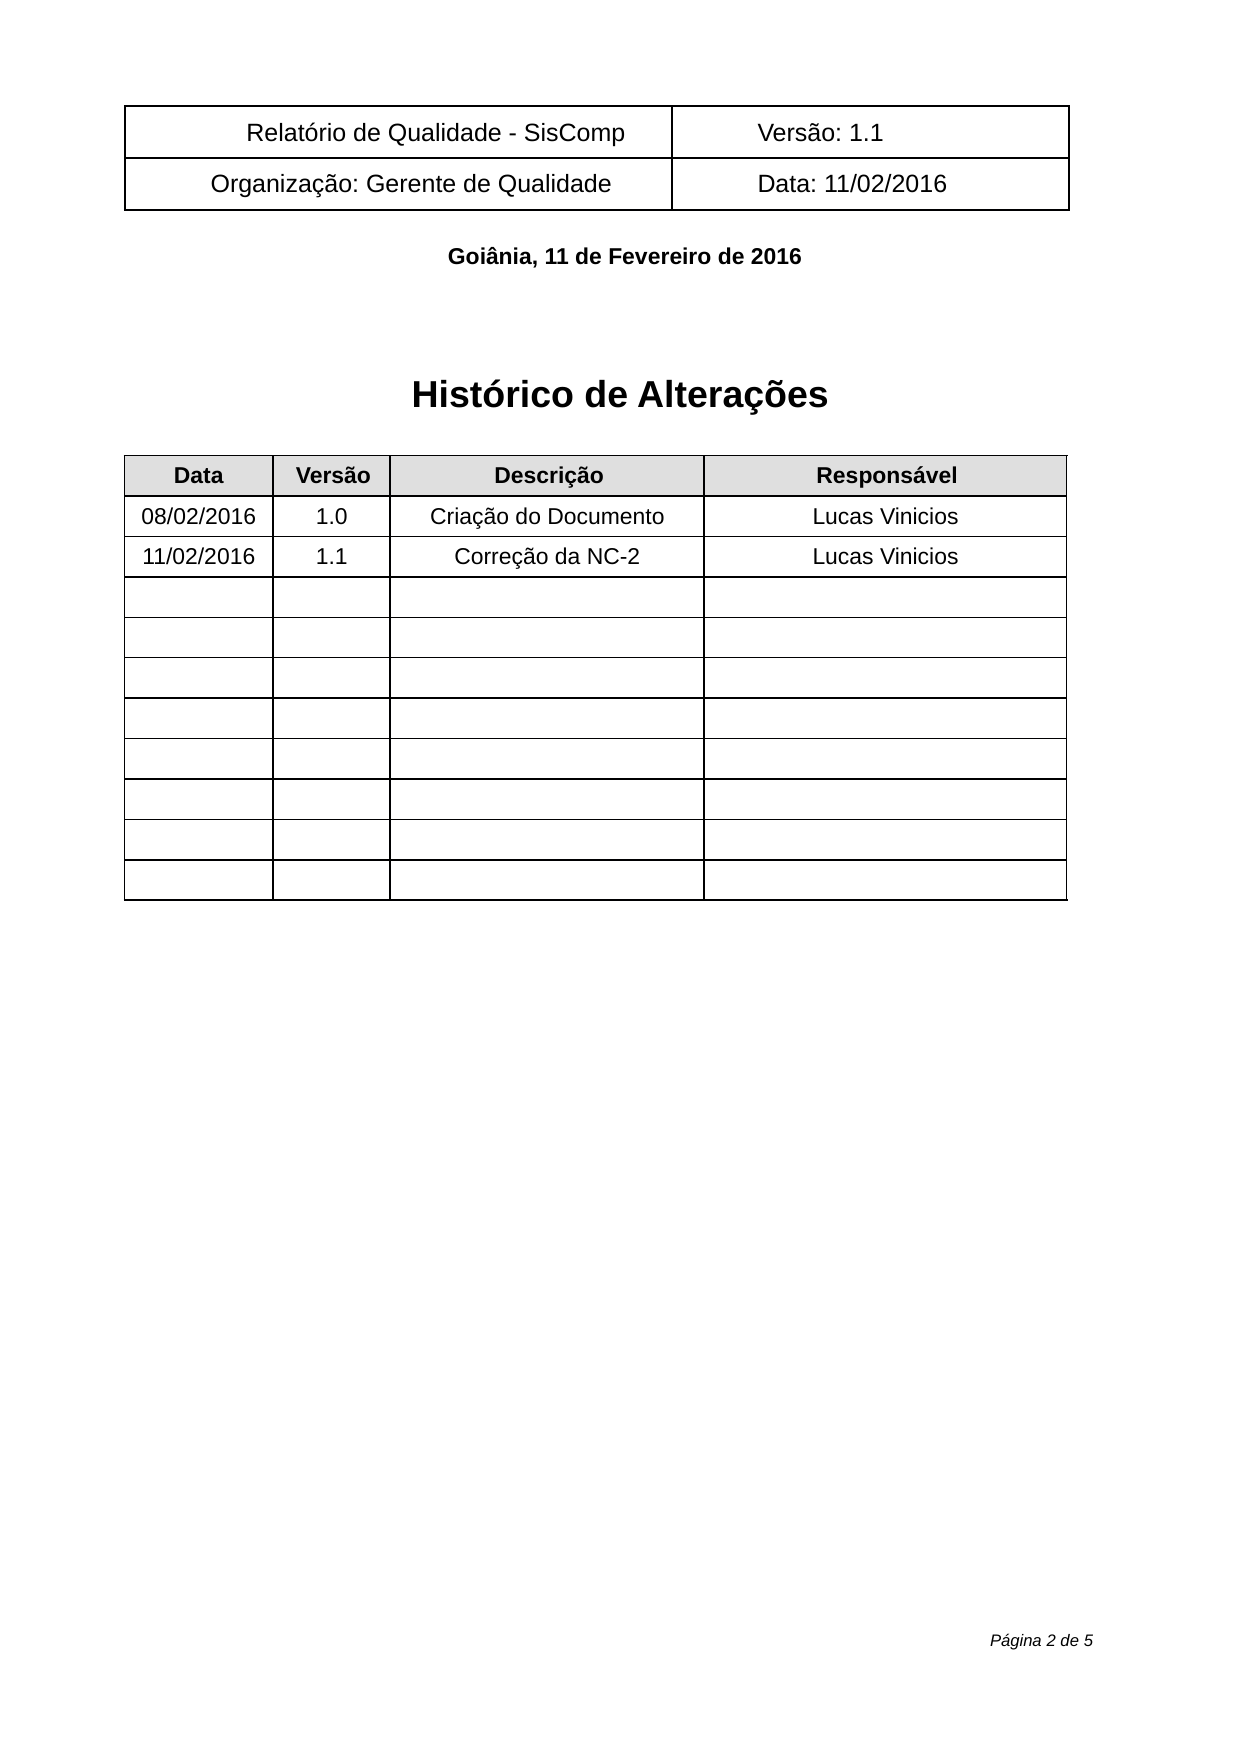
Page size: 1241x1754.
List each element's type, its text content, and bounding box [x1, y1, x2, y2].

table_cell [705, 618, 1066, 657]
table_cell [274, 820, 389, 859]
table_header Descrição [391, 456, 703, 495]
table_cell 1.0 [274, 497, 389, 536]
table_cell Correção da NC-2 [391, 537, 703, 576]
table_cell [705, 578, 1066, 616]
table_cell [705, 861, 1066, 899]
table_cell [391, 618, 703, 657]
table_cell [125, 820, 272, 859]
table_cell [125, 658, 272, 697]
table_cell [705, 699, 1066, 738]
table_cell [274, 658, 389, 697]
table_cell 11/02/2016 [125, 537, 272, 576]
table_cell [391, 820, 703, 859]
table_cell [274, 578, 389, 616]
table_cell [274, 861, 389, 899]
table_cell [391, 780, 703, 818]
table_cell Criação do Documento [391, 497, 703, 536]
table_cell [274, 780, 389, 818]
table_cell [391, 861, 703, 899]
table_header Data [125, 456, 272, 495]
table_cell [391, 699, 703, 738]
table_cell [391, 578, 703, 616]
text Histórico de Alterações [148, 373, 1093, 416]
table_cell [705, 780, 1066, 818]
table_cell 1.1 [274, 537, 389, 576]
table_cell [274, 739, 389, 778]
table_cell [125, 861, 272, 899]
table_header Versão [274, 456, 389, 495]
table_cell [705, 739, 1066, 778]
table_cell [125, 739, 272, 778]
table_cell [274, 699, 389, 738]
table_cell [125, 578, 272, 616]
text Goiânia, 11 de Fevereiro de 2016 [448, 243, 1093, 269]
table_cell Lucas Vinicios [705, 497, 1066, 536]
table_cell [391, 739, 703, 778]
table_cell [391, 658, 703, 697]
table_cell Lucas Vinicios [705, 537, 1066, 576]
table_cell [274, 618, 389, 657]
table_cell [125, 699, 272, 738]
table_header Responsável [705, 456, 1066, 495]
table_cell [125, 618, 272, 657]
table_cell [705, 658, 1066, 697]
table_cell [125, 780, 272, 818]
table_cell [705, 820, 1066, 859]
table_cell 08/02/2016 [125, 497, 272, 536]
